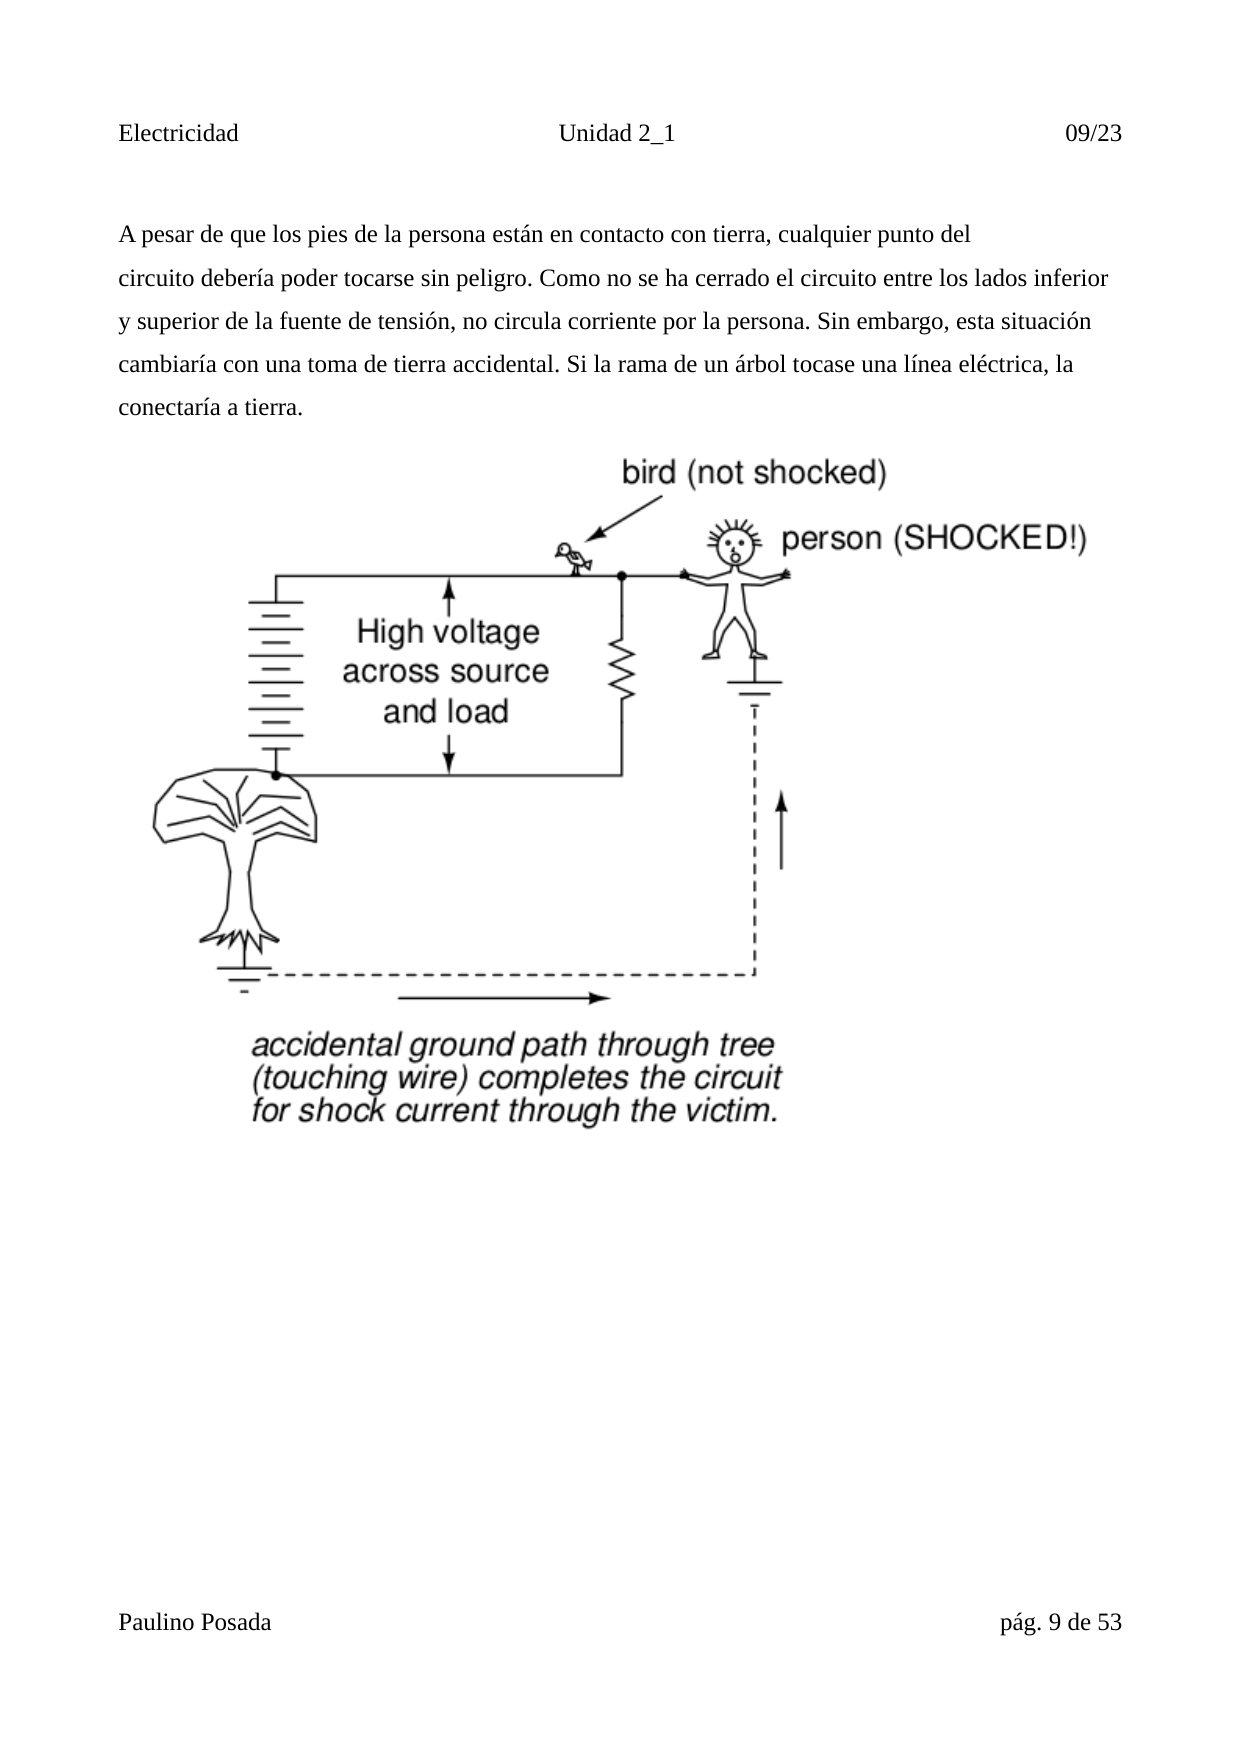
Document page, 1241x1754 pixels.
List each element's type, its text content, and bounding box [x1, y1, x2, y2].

picture [147, 435, 1093, 1134]
text circuito debería poder tocarse sin peligro. Como no se ha cerrado el circuito entre los lados inferior y superior de la fuente de tensión, no circula corriente por la persona. Sin embargo, esta situación cambiaría con una toma de tierra accidental. Si la rama de un árbol tocase una línea eléctrica, la conectaría a tierra. [118, 263, 1122, 421]
text A pesar de que los pies de la persona están en contacto con tierra, cualquier punto del [118, 219, 1122, 248]
